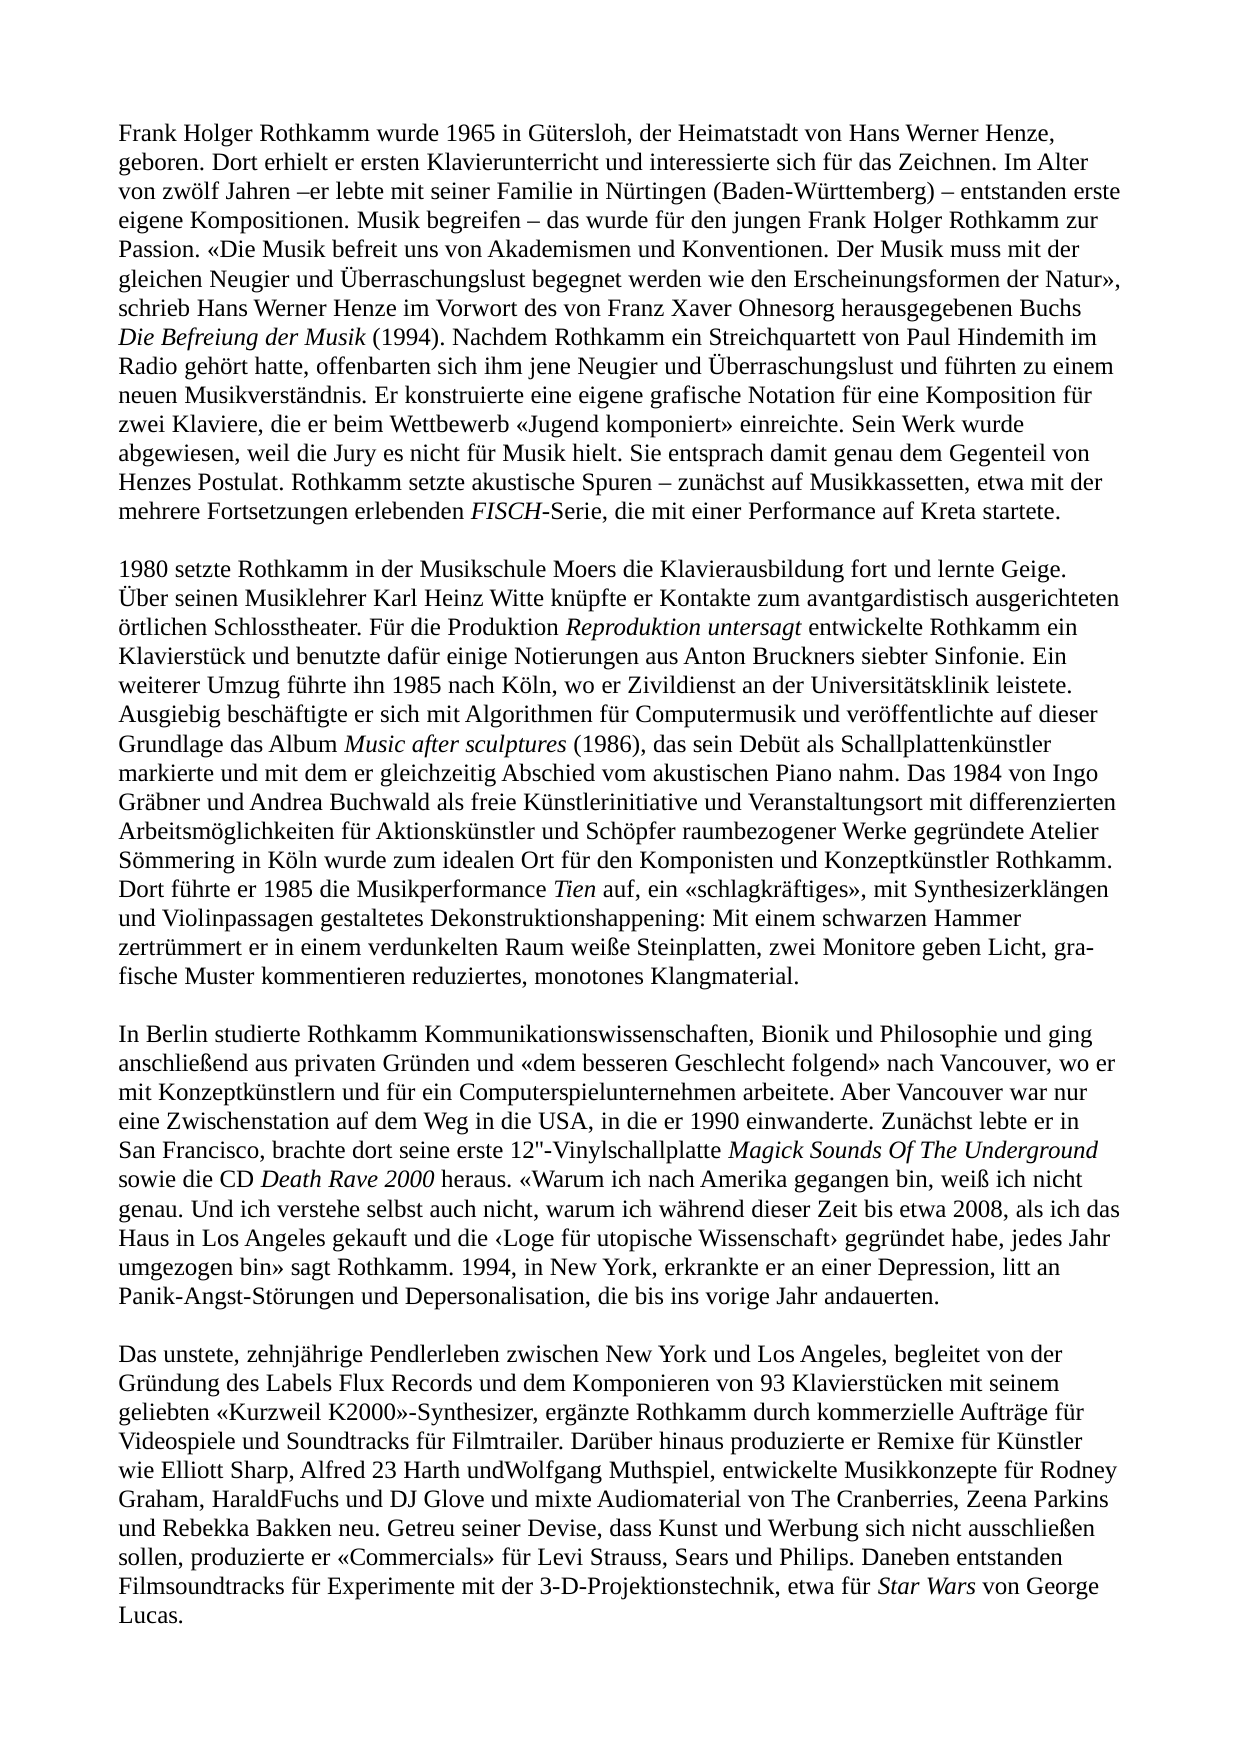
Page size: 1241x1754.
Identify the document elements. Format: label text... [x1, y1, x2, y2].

text Arbeitsmöglichkeiten für Aktionskünstler und Schöpfer raumbezogener Werke gegründete Atelier Sömmering in Köln wurde zum idealen Ort für den Komponisten und Konzeptkünstler Rothkamm. [118, 816, 1122, 874]
text mit Konzeptkünstlern und für ein Computerspielunternehmen arbeitete. Aber Vancouver war nur eine Zwischenstation auf dem Weg in die USA, in die er 1990 einwanderte. Zunächst lebte er in San Francisco, brachte dort seine erste 12''-Vinylschallplatte Magick Sounds Of The Underground sowie die CD Death Rave 2000 heraus. «Warum ich nach Amerika gegangen bin, weiß ich nicht genau. Und ich verstehe selbst auch nicht, warum ich während dieser Zeit bis etwa 2008, als ich das Haus in Los Angeles gekauft und die ‹Loge für utopische Wissenschaft› gegründet habe, jedes Jahr umgezogen bin» sagt Rothkamm. 1994, in New York, erkrankte er an einer Depression, litt an Panik-Angst-Störungen und Depersonalisation, die bis ins vorige Jahr andauerten. [118, 1077, 1122, 1310]
text Frank Holger Rothkamm wurde 1965 in Gütersloh, der Heimatstadt von Hans Werner Henze, geboren. Dort erhielt er ersten Klavierunterricht und interessierte sich für das Zeichnen. Im Alter von zwölf Jahren –er lebte mit seiner Familie in Nürtingen (Baden-Württemberg) – entstanden erste eigene Kompositionen. Musik begreifen – das wurde für den jungen Frank Holger Rothkamm zur Passion. «Die Musik befreit uns von Akademismen und Konventionen. Der Musik muss mit der gleichen Neugier und Überraschungslust begegnet werden wie den Erscheinungsformen der Natur», [118, 118, 1122, 292]
text markierte und mit dem er gleichzeitig Abschied vom akustischen Piano nahm. Das 1984 von Ingo Gräbner und Andrea Buchwald als freie Künstlerinitiative und Veranstaltungsort mit differenzierten [118, 757, 1122, 816]
text schrieb Hans Werner Henze im Vorwort des von Franz Xaver Ohnesorg herausgegebenen Buchs Die Befreiung der Musik (1994). Nachdem Rothkamm ein Streichquartett von Paul Hindemith im Radio gehört hatte, offenbarten sich ihm jene Neugier und Überraschungslust und führten zu einem neuen Musikverständnis. Er konstruierte eine eigene grafische Notation für eine Komposition für zwei Klaviere, die er beim Wettbewerb «Jugend komponiert» einreichte. Sein Werk wurde abgewiesen, weil die Jury es nicht für Musik hielt. Sie entsprach damit genau dem Gegenteil von Henzes Postulat. Rothkamm setzte akustische Spuren – zunächst auf Musikkassetten, etwa mit der mehrere Fortsetzungen erlebenden FISCH-Serie, die mit einer Performance auf Kreta startete. [118, 292, 1122, 525]
text Videospiele und Soundtracks für Filmtrailer. Darüber hinaus produzierte er Remixe für Künstler wie Elliott Sharp, Alfred 23 Harth undWolfgang Muthspiel, entwickelte Musikkonzepte für Rodney Graham, HaraldFuchs und DJ Glove und mixte Audiomaterial von The Cranberries, Zeena Parkins [118, 1426, 1122, 1513]
text Dort führte er 1985 die Musikperformance Tien auf, ein «schlagkräftiges», mit Synthesizerklängen [118, 874, 1122, 903]
text und Rebekka Bakken neu. Getreu seiner Devise, dass Kunst und Werbung sich nicht ausschließen sollen, produzierte er «Commercials» für Levi Strauss, Sears und Philips. Daneben entstanden Filmsoundtracks für Experimente mit der 3-D-Projektionstechnik, etwa für Star Wars von George Lucas. [118, 1513, 1122, 1629]
text fische Muster kommentieren reduziertes, monotones Klangmaterial. [118, 961, 1122, 990]
text 1980 setzte Rothkamm in der Musikschule Moers die Klavierausbildung fort und lernte Geige. Über seinen Musiklehrer Karl Heinz Witte knüpfte er Kontakte zum avantgardistisch ausgerichteten örtlichen Schlosstheater. Für die Produktion Reproduktion untersagt entwickelte Rothkamm ein Klavierstück und benutzte dafür einige Notierungen aus Anton Bruckners siebter Sinfonie. Ein weiterer Umzug führte ihn 1985 nach Köln, wo er Zivildienst an der Universitätsklinik leistete. Ausgiebig beschäftigte er sich mit Algorithmen für Computermusik und veröffentlichte auf dieser [118, 554, 1122, 728]
text Grundlage das Album Music after sculptures (1986), das sein Debüt als Schallplattenkünstler [118, 728, 1122, 757]
text und Violinpassagen gestaltetes Dekonstruktionshappening: Mit einem schwarzen Hammer zertrümmert er in einem verdunkelten Raum weiße Steinplatten, zwei Monitore geben Licht, gra- [118, 903, 1122, 961]
text Das unstete, zehnjährige Pendlerleben zwischen New York und Los Angeles, begleitet von der Gründung des Labels Flux Records und dem Komponieren von 93 Klavierstücken mit seinem geliebten «Kurzweil K2000»-Synthesizer, ergänzte Rothkamm durch kommerzielle Aufträge für [118, 1339, 1122, 1426]
text In Berlin studierte Rothkamm Kommunikationswissenschaften, Bionik und Philosophie und ging anschließend aus privaten Gründen und «dem besseren Geschlecht folgend» nach Vancouver, wo er [118, 1019, 1122, 1077]
